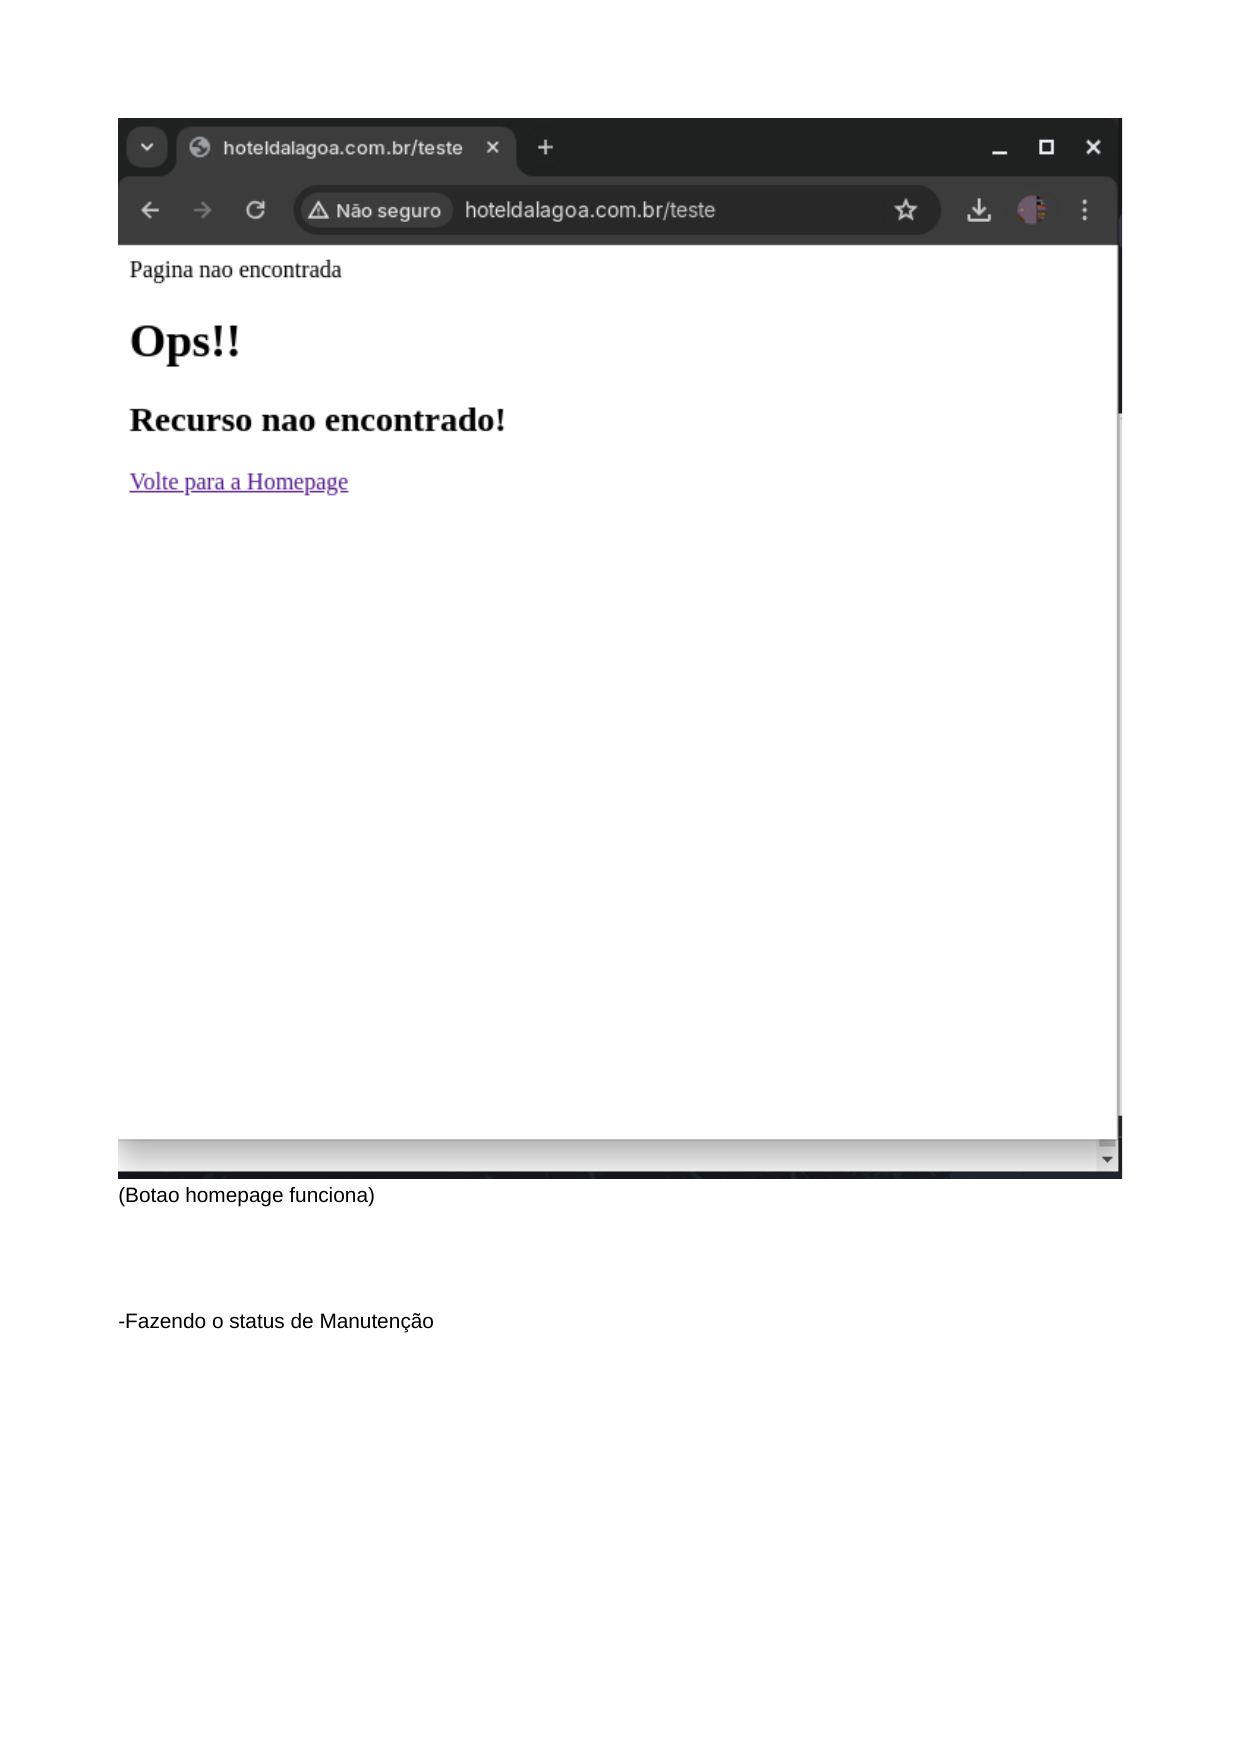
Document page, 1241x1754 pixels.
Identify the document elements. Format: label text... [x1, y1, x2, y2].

text -Fazendo o status de Manutenção [118, 1309, 1122, 1333]
picture [118, 118, 1123, 1179]
text (Botao homepage funciona) [118, 1179, 1122, 1207]
